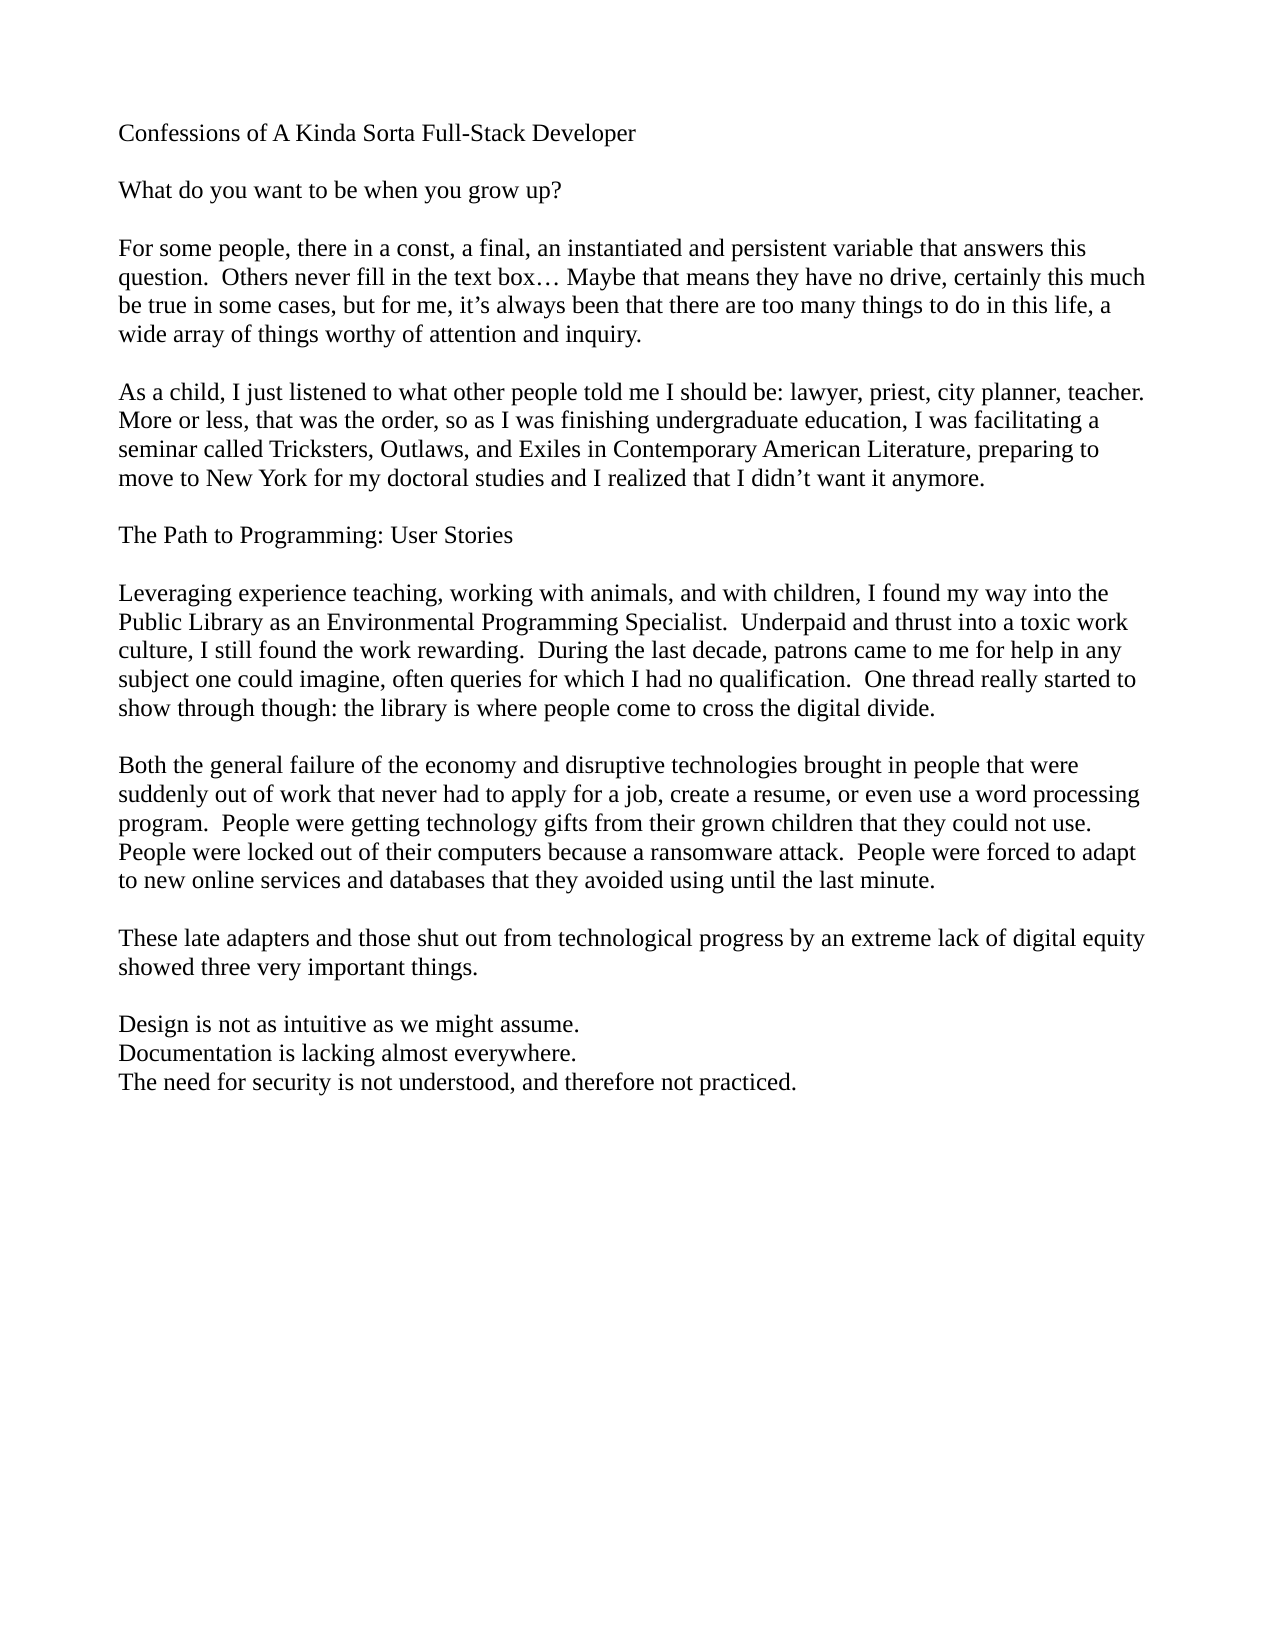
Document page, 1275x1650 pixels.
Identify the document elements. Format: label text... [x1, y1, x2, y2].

text The Path to Programming: User Stories [118, 521, 1157, 549]
text Documentation is lacking almost everywhere. [118, 1038, 1157, 1067]
text Both the general failure of the economy and disruptive technologies brought in people that were suddenly out of work that never had to apply for a job, create a resume, or even use a word processing program. People were getting technology gifts from their grown children that they could not use. People were locked out of their computers because a ransomware attack. People were forced to adapt to new online services and databases that they avoided using until the last minute. [118, 751, 1157, 894]
text The need for security is not understood, and therefore not practiced. [118, 1067, 1157, 1096]
text As a child, I just listened to what other people told me I should be: lawyer, priest, city planner, teacher. More or less, that was the order, so as I was finishing undergraduate education, I was facilitating a seminar called Tricksters, Outlaws, and Exiles in Contemporary American Literature, preparing to move to New York for my doctoral studies and I realized that I didn’t want it anymore. [118, 377, 1157, 492]
text For some people, there in a const, a final, an instantiated and persistent variable that answers this question. Others never fill in the text box… Maybe that means they have no drive, certainly this much be true in some cases, but for me, it’s always been that there are too many things to do in this life, a wide array of things worthy of attention and inquiry. [118, 233, 1157, 348]
text Leveraging experience teaching, working with animals, and with children, I found my way into the Public Library as an Environmental Programming Specialist. Underpaid and thrust into a toxic work culture, I still found the work rewarding. During the last decade, patrons came to me for help in any subject one could imagine, often queries for which I had no qualification. One thread really started to show through though: the library is where people come to cross the digital divide. [118, 578, 1157, 722]
text These late adapters and those shut out from technological progress by an extreme lack of digital equity showed three very important things. [118, 923, 1157, 981]
text What do you want to be when you grow up? [118, 176, 1157, 204]
text Confessions of A Kinda Sorta Full-Stack Developer [118, 118, 1157, 147]
text Design is not as intuitive as we might assume. [118, 1009, 1157, 1038]
